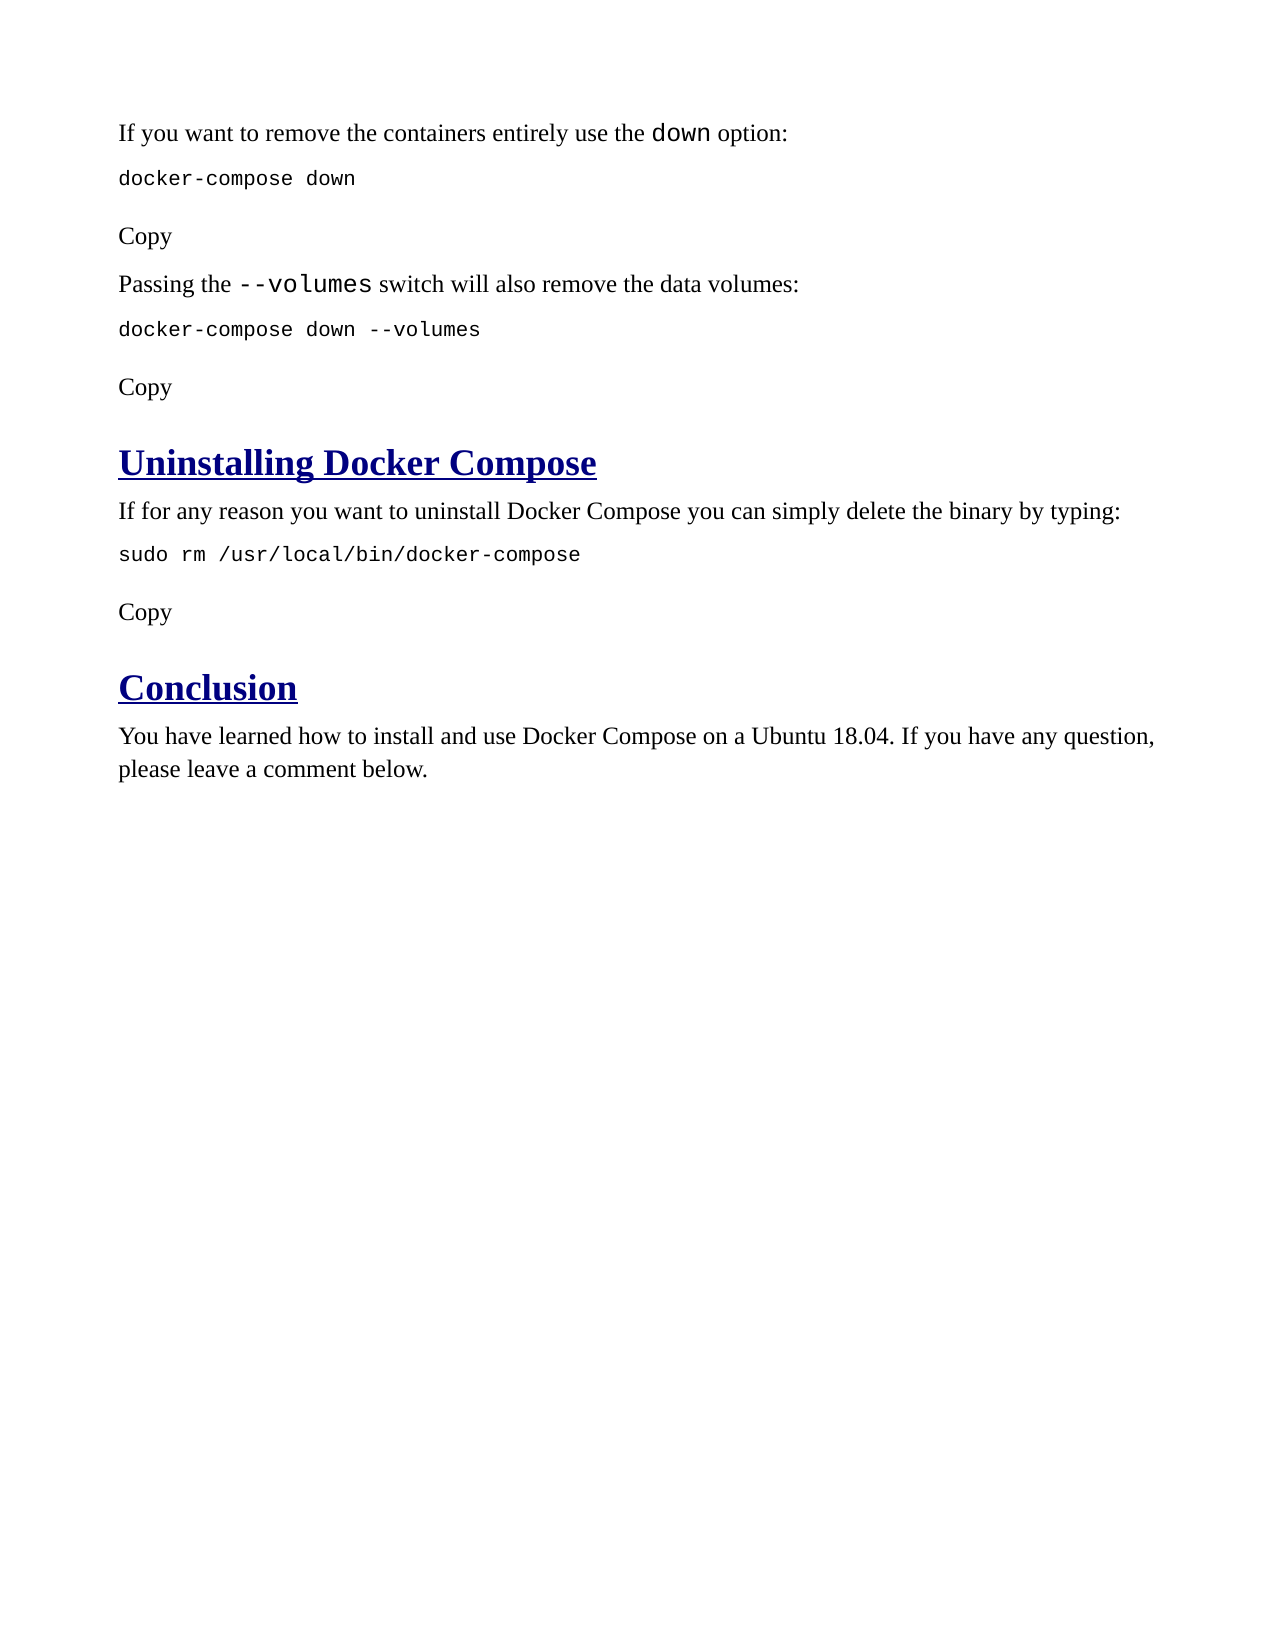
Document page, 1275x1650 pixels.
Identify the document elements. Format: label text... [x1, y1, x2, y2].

text docker-compose down --volumes [118, 319, 1157, 342]
text If you want to remove the containers entirely use the down option: [118, 118, 1157, 149]
text If for any reason you want to uninstall Docker Compose you can simply delete the binary by typing: [118, 496, 1157, 525]
text You have learned how to install and use Docker Compose on a Ubuntu 18.04. If you have any question, please leave a comment below. [118, 721, 1157, 783]
text Copy [118, 372, 1157, 401]
text Passing the --volumes switch will also remove the data volumes: [118, 269, 1157, 300]
text Copy [118, 221, 1157, 250]
text docker-compose down [118, 168, 1157, 192]
text Copy [118, 597, 1157, 626]
subtitle Uninstalling Docker Compose [118, 440, 1157, 483]
text sudo rm /usr/local/bin/docker-compose [118, 544, 1157, 567]
subtitle Conclusion [118, 665, 1157, 708]
